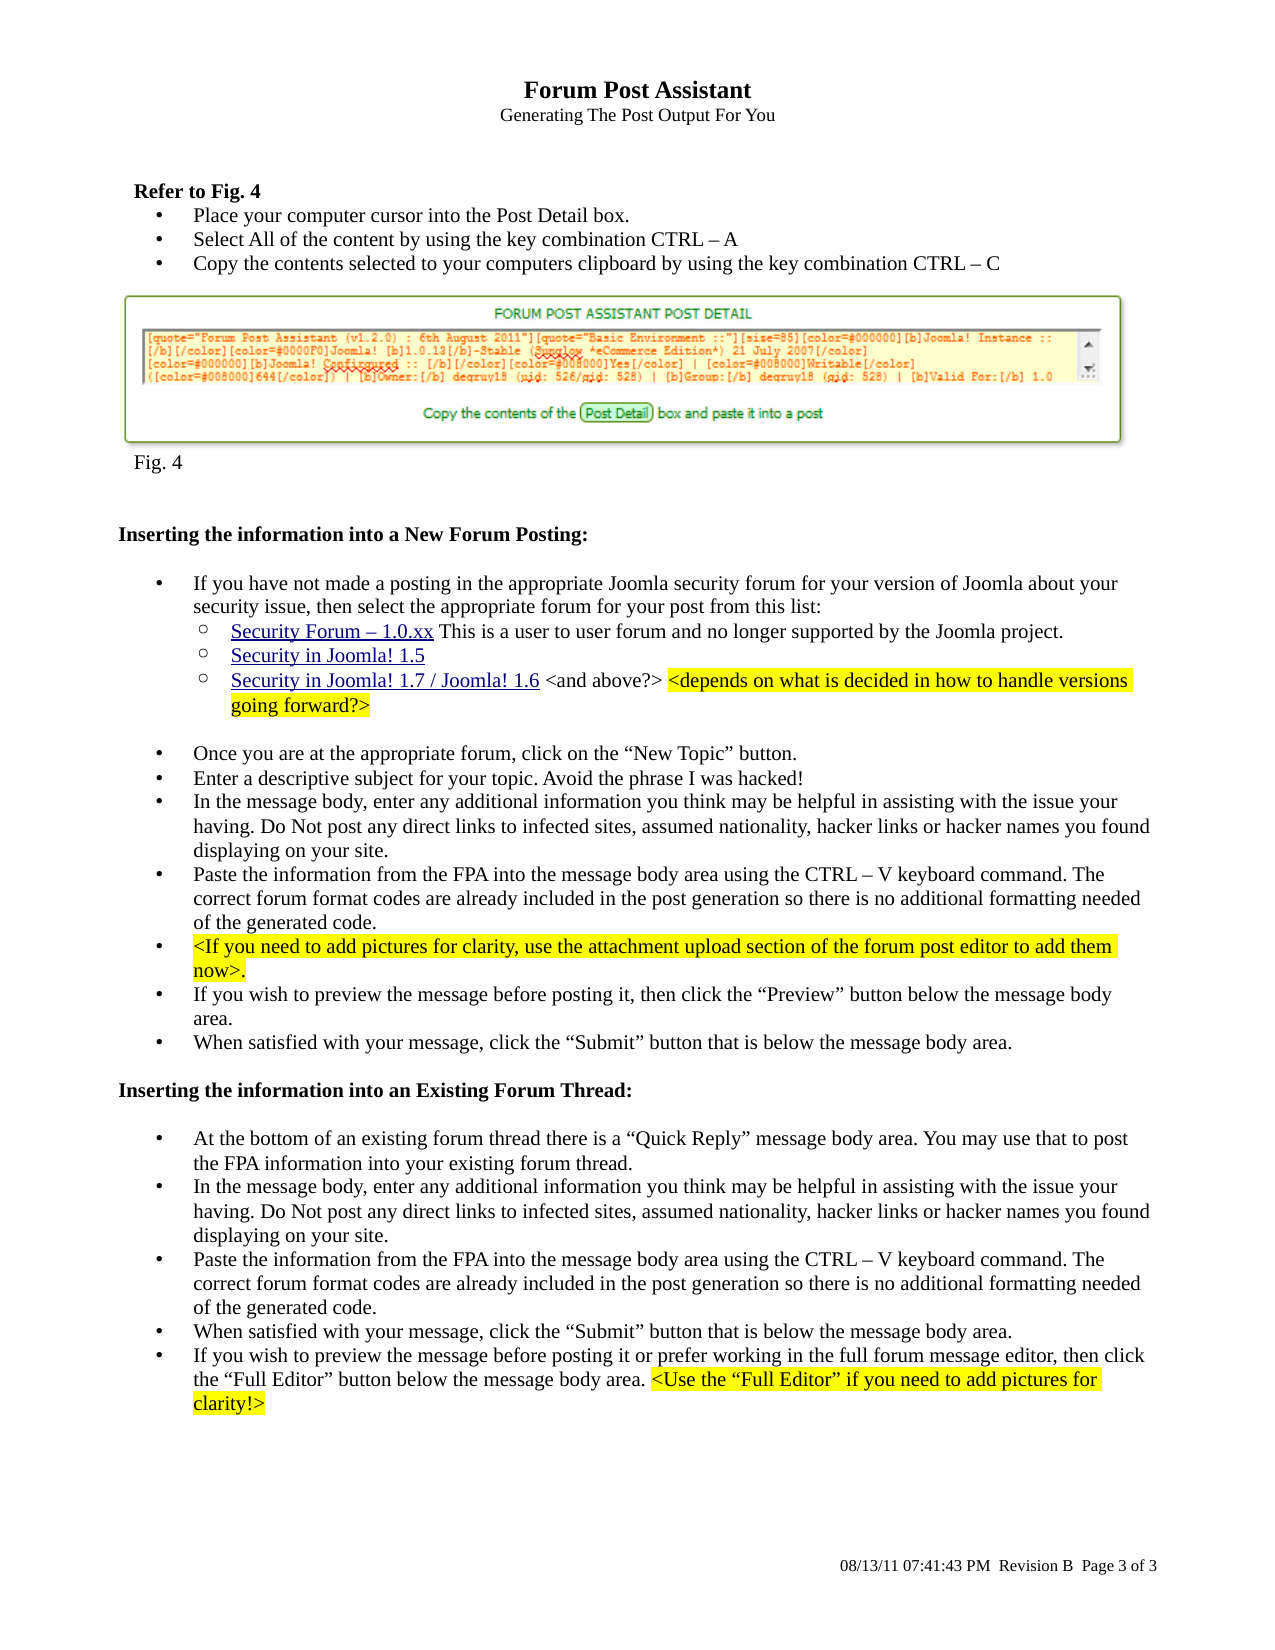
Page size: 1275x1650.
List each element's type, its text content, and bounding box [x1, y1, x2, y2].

list Security in Joomla! 1.5 [193, 643, 1157, 668]
list Security Forum – 1.0.xx This is a user to user forum and no longer supported by the Joomla project. [193, 618, 1157, 643]
list If you have not made a posting in the appropriate Joomla security forum for your version of Joomla about your security issue, then select the appropriate forum for your post from this list: [156, 570, 1157, 618]
list Enter a descriptive subject for your topic. Avoid the phrase I was hacked! [156, 765, 1157, 789]
list <If you need to add pictures for clarity, use the attachment upload section of the forum post editor to add them now>. [156, 934, 1157, 982]
list Copy the contents selected to your computers clipboard by using the key combination CTRL – C [156, 251, 1157, 275]
list When satisfied with your message, click the “Submit” button that is below the message body area. [156, 1030, 1157, 1054]
list Paste the information from the FPA into the message body area using the CTRL – V keyboard command. The correct forum format codes are already included in the post generation so there is no additional formatting needed of the generated code. [156, 862, 1157, 934]
text Inserting the information into an Existing Forum Thread: [118, 1078, 1157, 1102]
text Refer to Fig. 4 [118, 179, 1157, 203]
list Security in Joomla! 1.7 / Joomla! 1.6 <and above?> <depends on what is decided in how to handle versions going forward?> [193, 668, 1157, 717]
list Paste the information from the FPA into the message body area using the CTRL – V keyboard command. The correct forum format codes are already included in the post generation so there is no additional formatting needed of the generated code. [156, 1247, 1157, 1319]
list When satisfied with your message, click the “Submit” button that is below the message body area. [156, 1319, 1157, 1343]
list Once you are at the appropriate forum, click on the “New Topic” button. [156, 741, 1157, 765]
text Fig. 4 [118, 275, 1157, 474]
list If you wish to preview the message before posting it or prefer working in the full forum message editor, then click the “Full Editor” button below the message body area. <Use the “Full Editor” if you need to add pictures for clarity!> [156, 1343, 1157, 1415]
list If you wish to preview the message before posting it, then click the “Preview” button below the message body area. [156, 982, 1157, 1030]
list Place your computer cursor into the Post Detail box. [156, 203, 1157, 227]
list In the message body, enter any additional information you think may be helpful in assisting with the issue your having. Do Not post any direct links to infected sites, assumed nationality, hacker links or hacker names you found displaying on your site. [156, 789, 1157, 862]
list Select All of the content by using the key combination CTRL – A [156, 227, 1157, 251]
list In the message body, enter any additional information you think may be helpful in assisting with the issue your having. Do Not post any direct links to infected sites, assumed nationality, hacker links or hacker names you found displaying on your site. [156, 1174, 1157, 1247]
text Inserting the information into a New Forum Posting: [118, 522, 1157, 546]
list At the bottom of an existing forum thread there is a “Quick Reply” message body area. You may use that to post the FPA information into your existing forum thread. [156, 1126, 1157, 1174]
